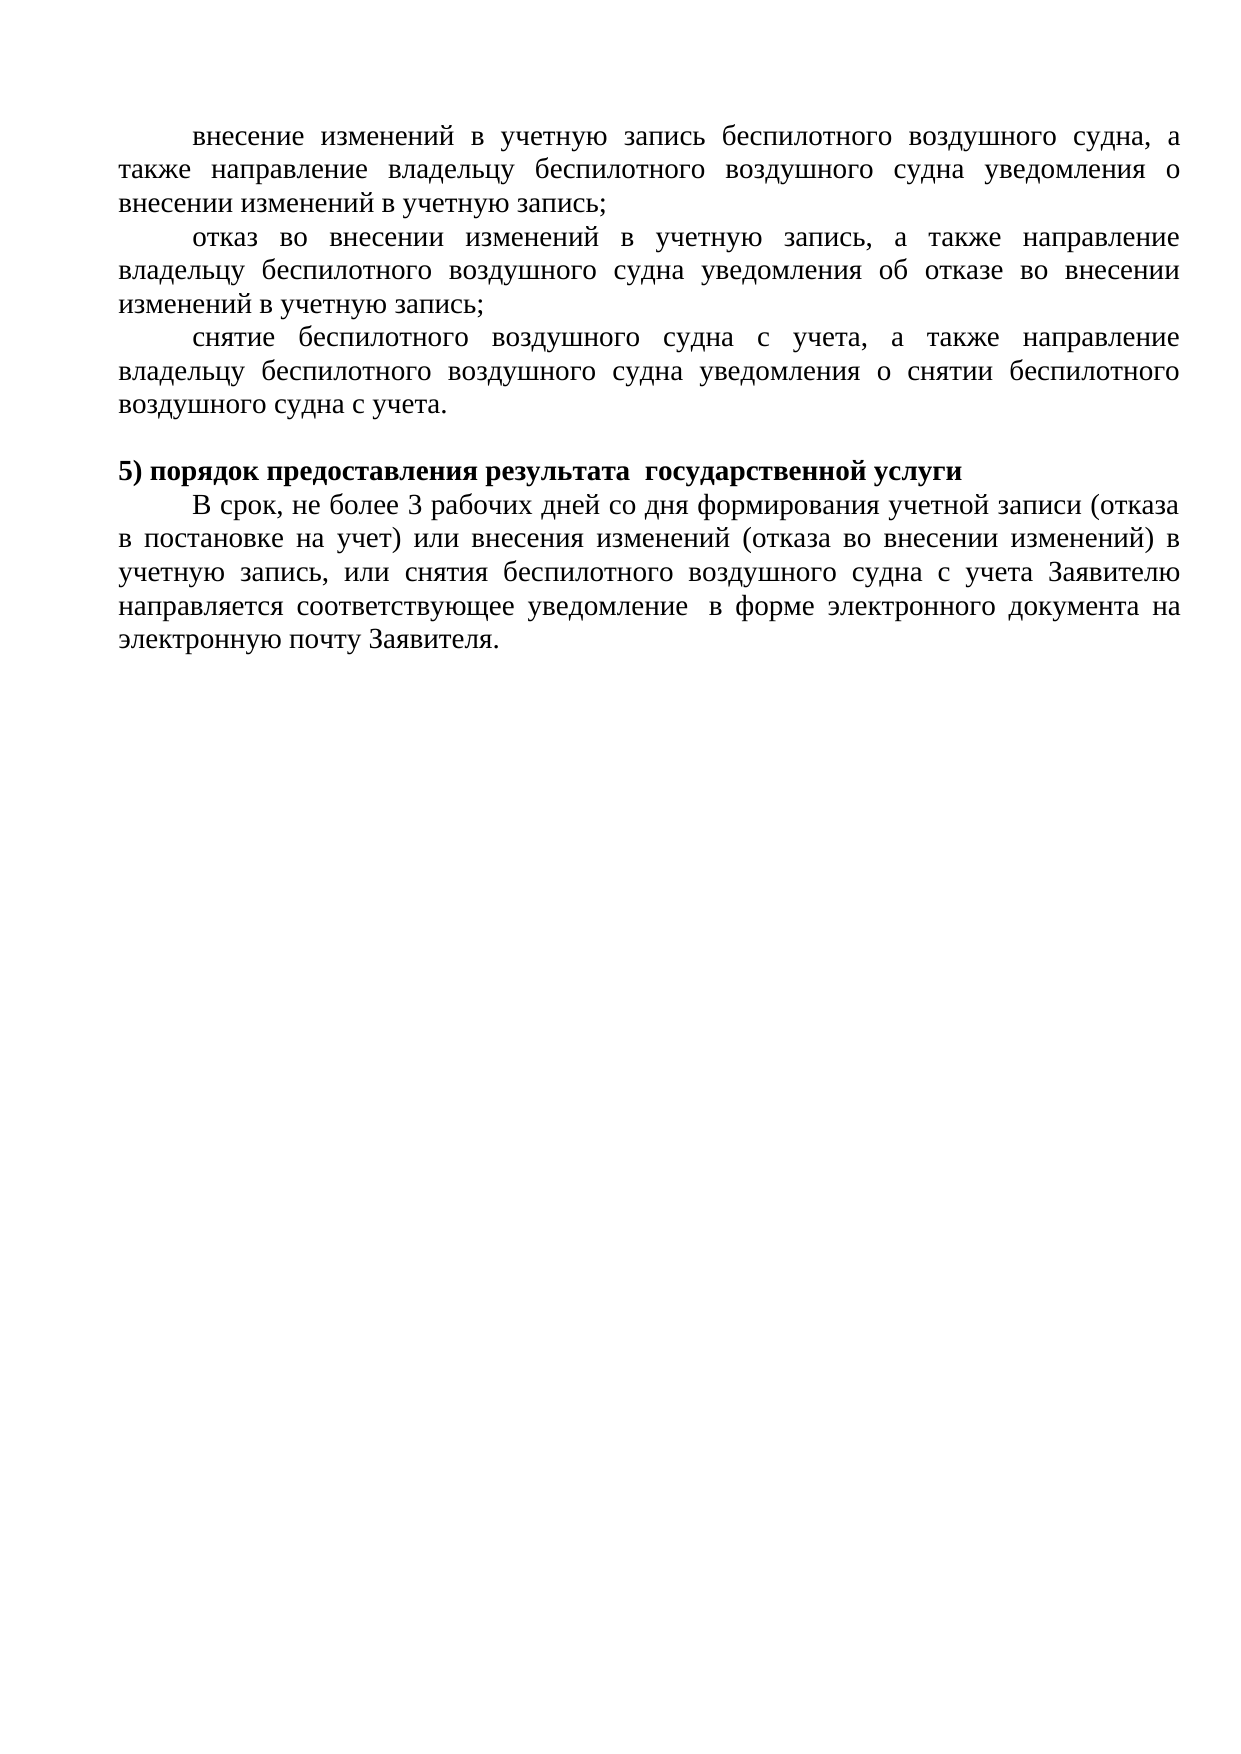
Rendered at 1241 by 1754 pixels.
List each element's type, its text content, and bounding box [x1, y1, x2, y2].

text 5) порядок предоставления результата государственной услуги [118, 453, 1181, 487]
text снятие беспилотного воздушного судна с учета, а также направление владельцу беспилотного воздушного судна уведомления о снятии беспилотного воздушного судна с учета. [118, 319, 1181, 420]
text внесение изменений в учетную запись беспилотного воздушного судна, а также направление владельцу беспилотного воздушного судна уведомления о внесении изменений в учетную запись; [118, 118, 1181, 219]
text отказ во внесении изменений в учетную запись, а также направление владельцу беспилотного воздушного судна уведомления об отказе во внесении изменений в учетную запись; [118, 219, 1181, 319]
text В срок, не более 3 рабочих дней со дня формирования учетной записи (отказа в постановке на учет) или внесения изменений (отказа во внесении изменений) в учетную запись, или снятия беспилотного воздушного судна с учета Заявителю направляется соответствующее уведомление в форме электронного документа на электронную почту Заявителя. [118, 487, 1181, 655]
